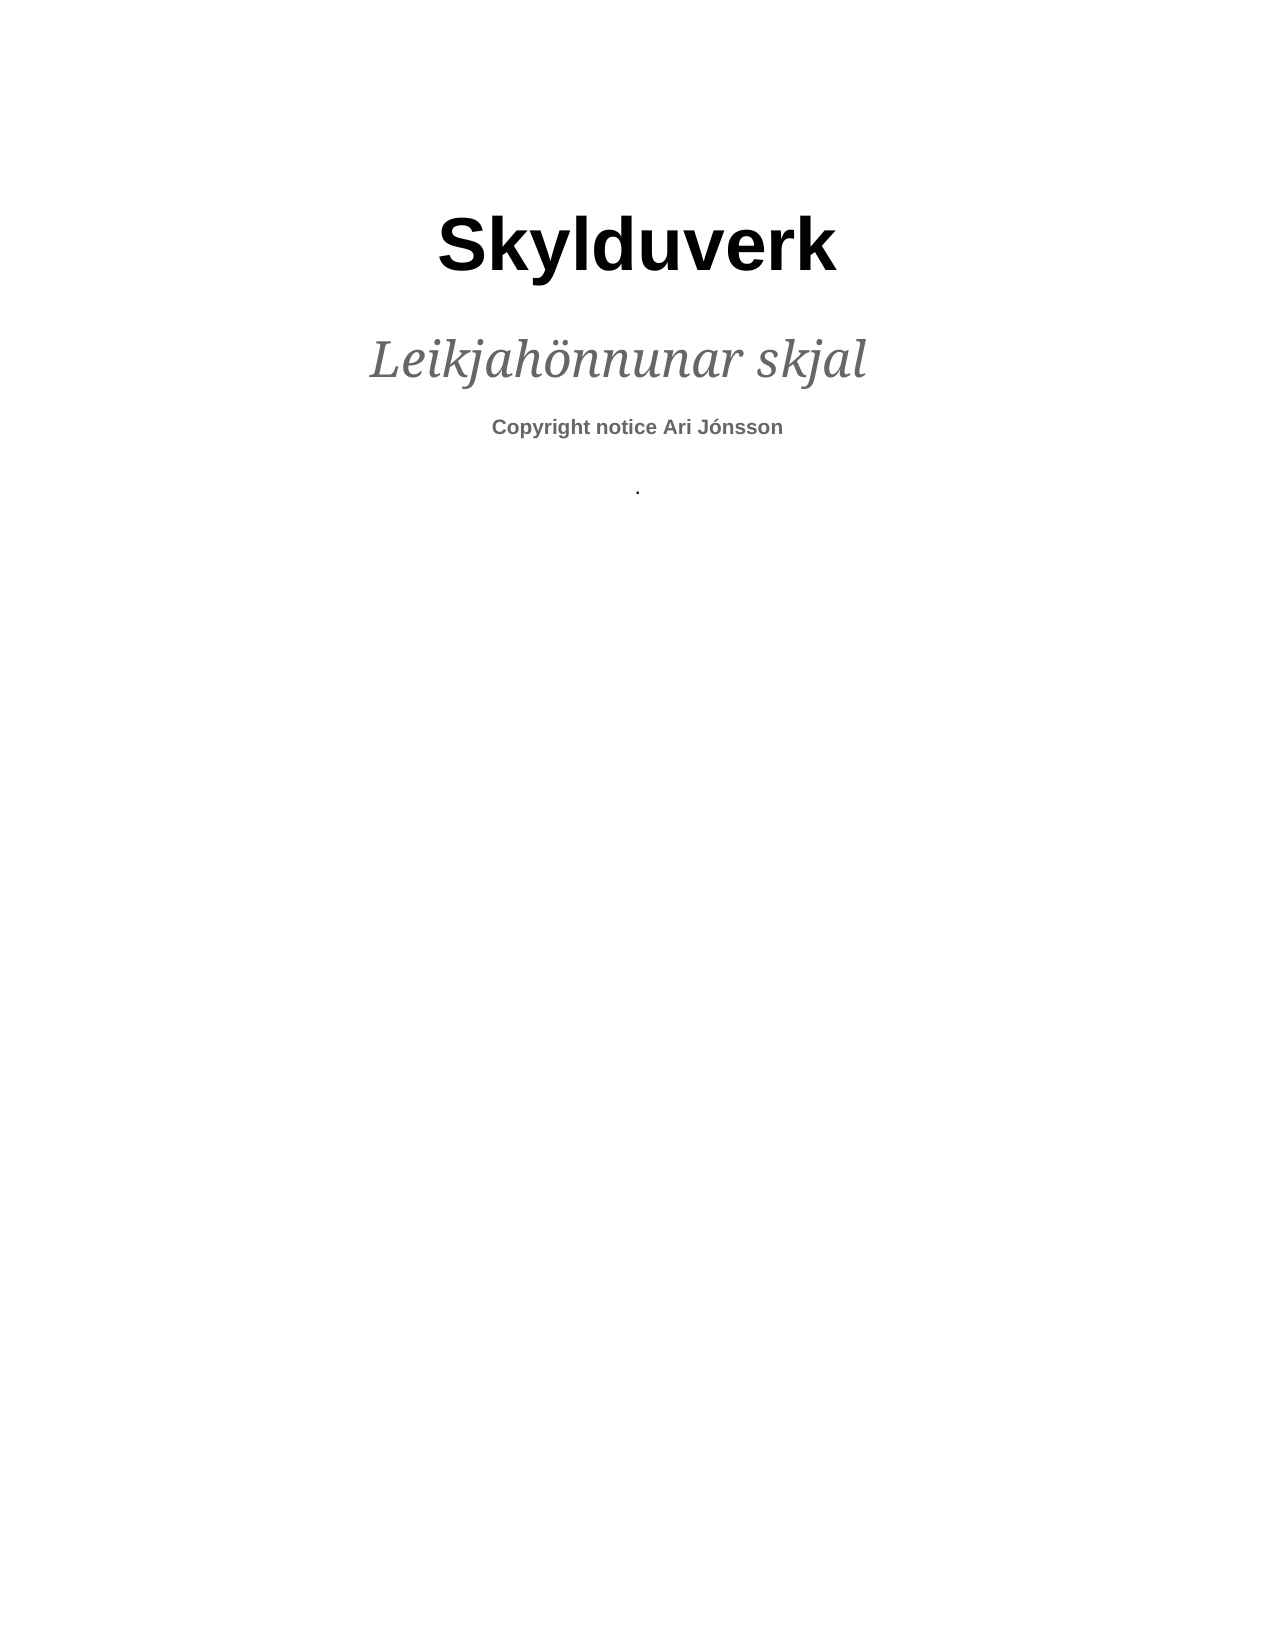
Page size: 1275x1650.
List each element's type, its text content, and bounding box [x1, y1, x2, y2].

title Skylduverk [150, 200, 1125, 286]
text . [150, 473, 1125, 499]
subtitle Copyright notice Ari Jónsson [150, 415, 1125, 439]
subtitle Leikjahönnunar skjal [150, 324, 1125, 392]
